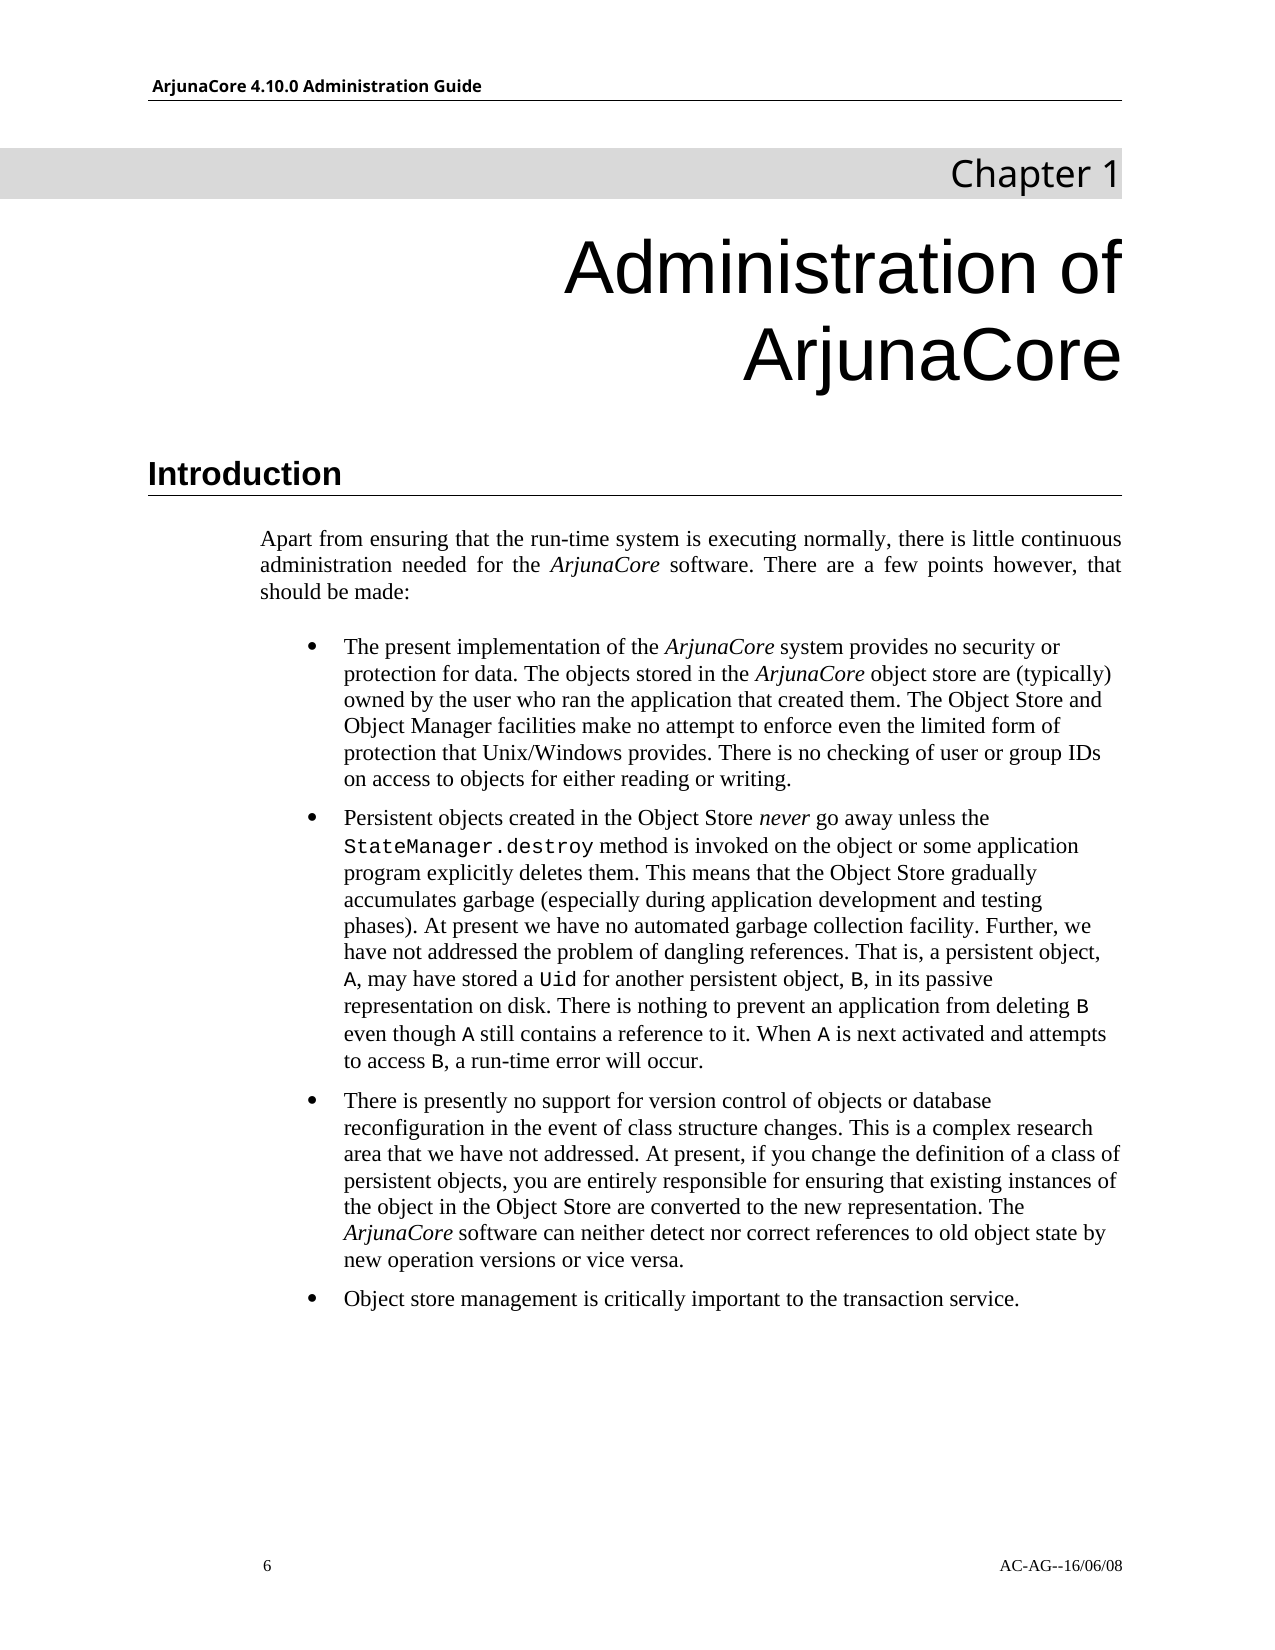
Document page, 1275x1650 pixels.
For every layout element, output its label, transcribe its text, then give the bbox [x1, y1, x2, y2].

title Administration of ArjunaCore [239, 223, 1122, 396]
list Object store management is critically important to the transaction service. [308, 1284, 1122, 1311]
list The present implementation of the ArjunaCore system provides no security or protection for data. The objects stored in the ArjunaCore object store are (typically) owned by the user who ran the application that created them. The Object Store and Object Manager facilities make no attempt to enforce even the limited form of protection that Unix/Windows provides. There is no checking of user or group IDs on access to objects for either reading or writing. [308, 633, 1122, 792]
list There is presently no support for version control of objects or database reconfiguration in the event of class structure changes. This is a complex research area that we have not addressed. At present, if you change the definition of a class of persistent objects, you are entirely responsible for ensuring that existing instances of the object in the Object Store are converted to the new representation. The ArjunaCore software can neither detect nor correct references to old object state by new operation versions or vice versa. [308, 1088, 1122, 1272]
text Apart from ensuring that the run-time system is executing normally, there is little continuous administration needed for the ArjunaCore software. There are a few points however, that should be made: [260, 525, 1122, 604]
list Persistent objects created in the Object Store never go away unless the StateManager.destroy method is invoked on the object or some application program explicitly deletes them. This means that the Object Store gradually accumulates garbage (especially during application development and testing phases). At present we have no automated garbage collection facility. Further, we have not addressed the problem of dangling references. That is, a persistent object, A, may have stored a Uid for another persistent object, B, in its passive representation on disk. There is nothing to prevent an application from deleting B even though A still contains a reference to it. When A is next activated and attempts to access B, a run-time error will occur. [308, 804, 1122, 1075]
subtitle Introduction [148, 454, 1122, 495]
